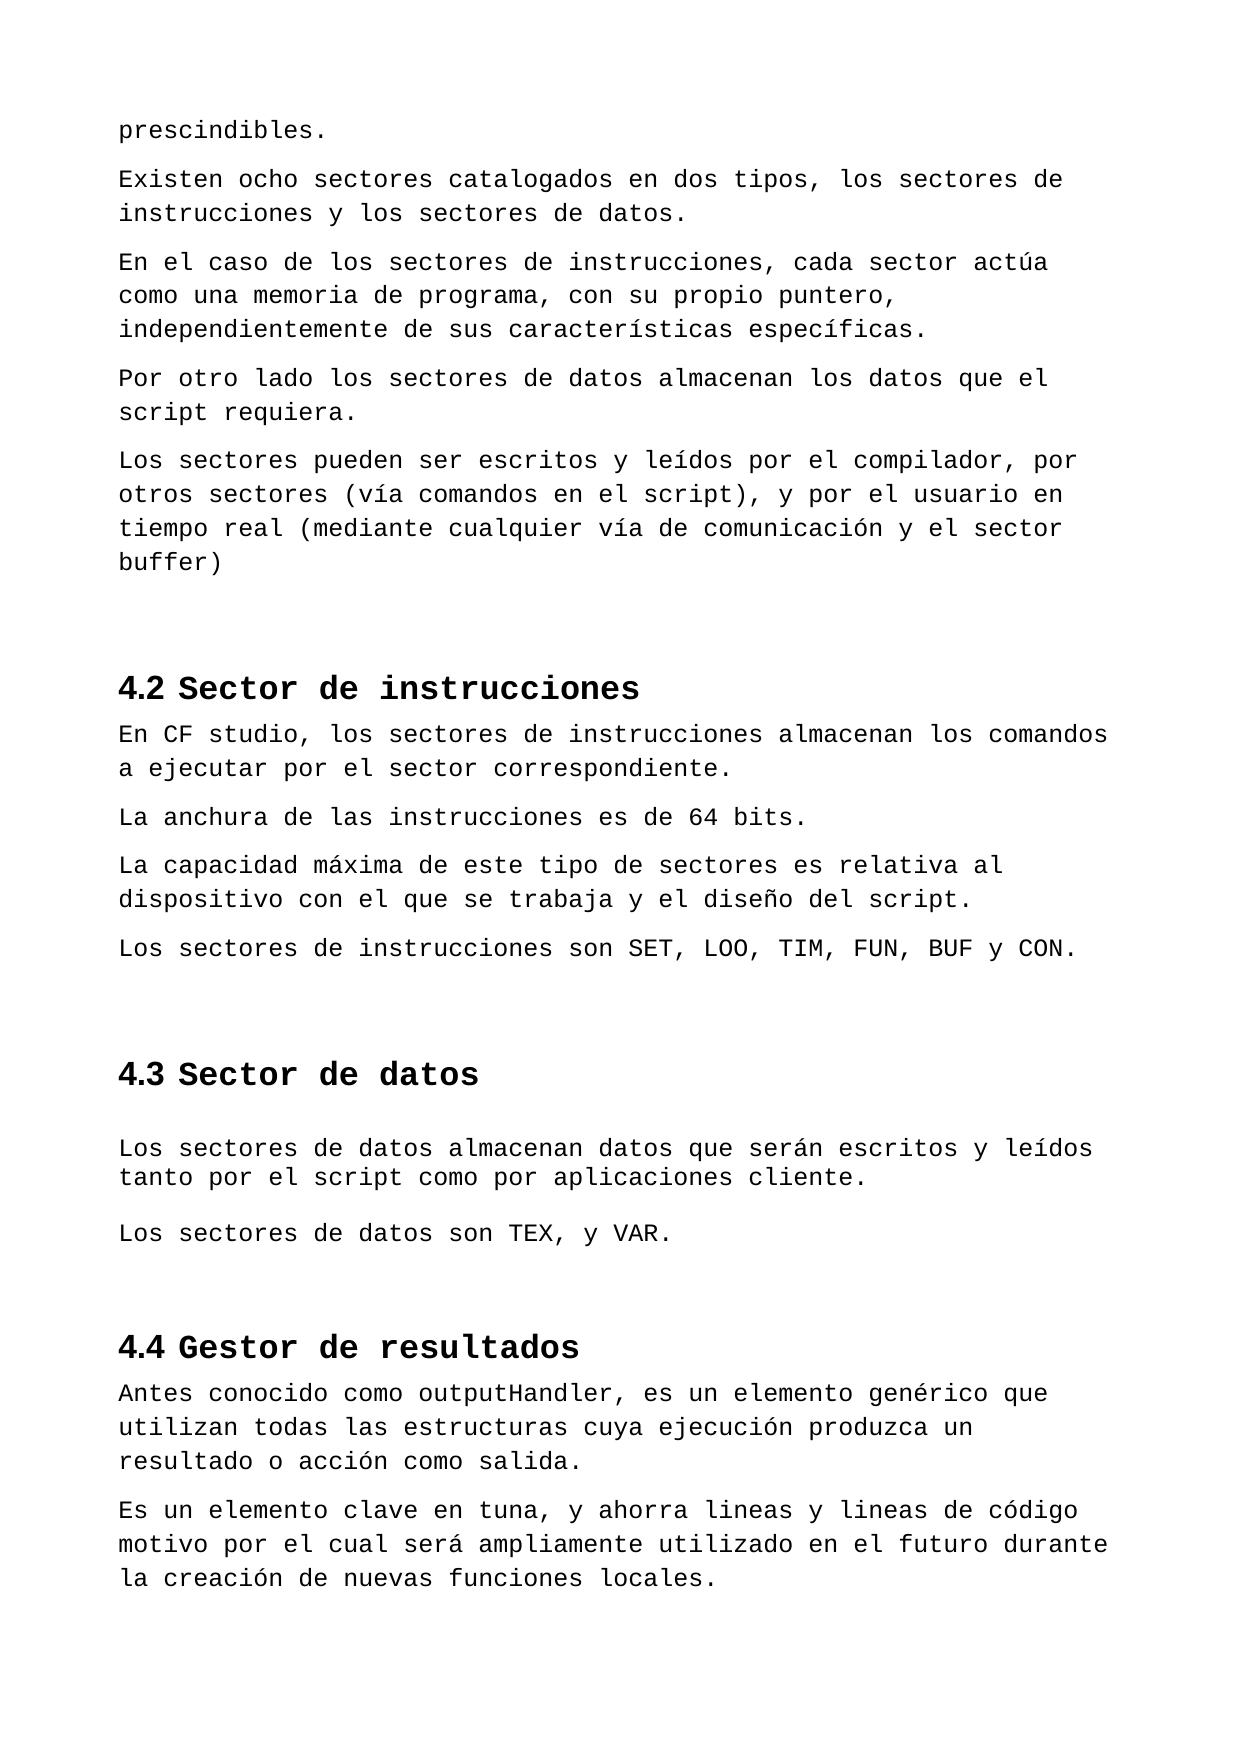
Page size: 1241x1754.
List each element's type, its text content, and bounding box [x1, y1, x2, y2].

text Existen ocho sectores catalogados en dos tipos, los sectores de instrucciones y los sectores de datos. [118, 167, 1122, 229]
subtitle Gestor de resultados [118, 1327, 1122, 1368]
subtitle Sector de instrucciones [118, 668, 1122, 709]
text Los sectores pueden ser escritos y leídos por el compilador, por otros sectores (vía comandos en el script), y por el usuario en tiempo real (mediante cualquier vía de comunicación y el sector buffer) [118, 448, 1122, 578]
subtitle Sector de datos [118, 1053, 1122, 1095]
text Por otro lado los sectores de datos almacenan los datos que el script requiera. [118, 366, 1122, 428]
text La capacidad máxima de este tipo de sectores es relativa al dispositivo con el que se trabaja y el diseño del script. [118, 853, 1122, 915]
text En CF studio, los sectores de instrucciones almacenan los comandos a ejecutar por el sector correspondiente. [118, 722, 1122, 784]
text Los sectores de datos almacenan datos que serán escritos y leídos tanto por el script como por aplicaciones cliente. [118, 1136, 1122, 1193]
text Los sectores de instrucciones son SET, LOO, TIM, FUN, BUF y CON. [118, 936, 1122, 964]
text Antes conocido como outputHandler, es un elemento genérico que utilizan todas las estructuras cuya ejecución produzca un resultado o acción como salida. [118, 1381, 1122, 1477]
text Es un elemento clave en tuna, y ahorra lineas y lineas de código motivo por el cual será ampliamente utilizado en el futuro durante la creación de nuevas funciones locales. [118, 1497, 1122, 1594]
text En el caso de los sectores de instrucciones, cada sector actúa como una memoria de programa, con su propio puntero, independientemente de sus características específicas. [118, 249, 1122, 345]
text prescindibles. [118, 118, 1122, 146]
text La anchura de las instrucciones es de 64 bits. [118, 804, 1122, 833]
text Los sectores de datos son TEX, y VAR. [118, 1221, 1122, 1249]
